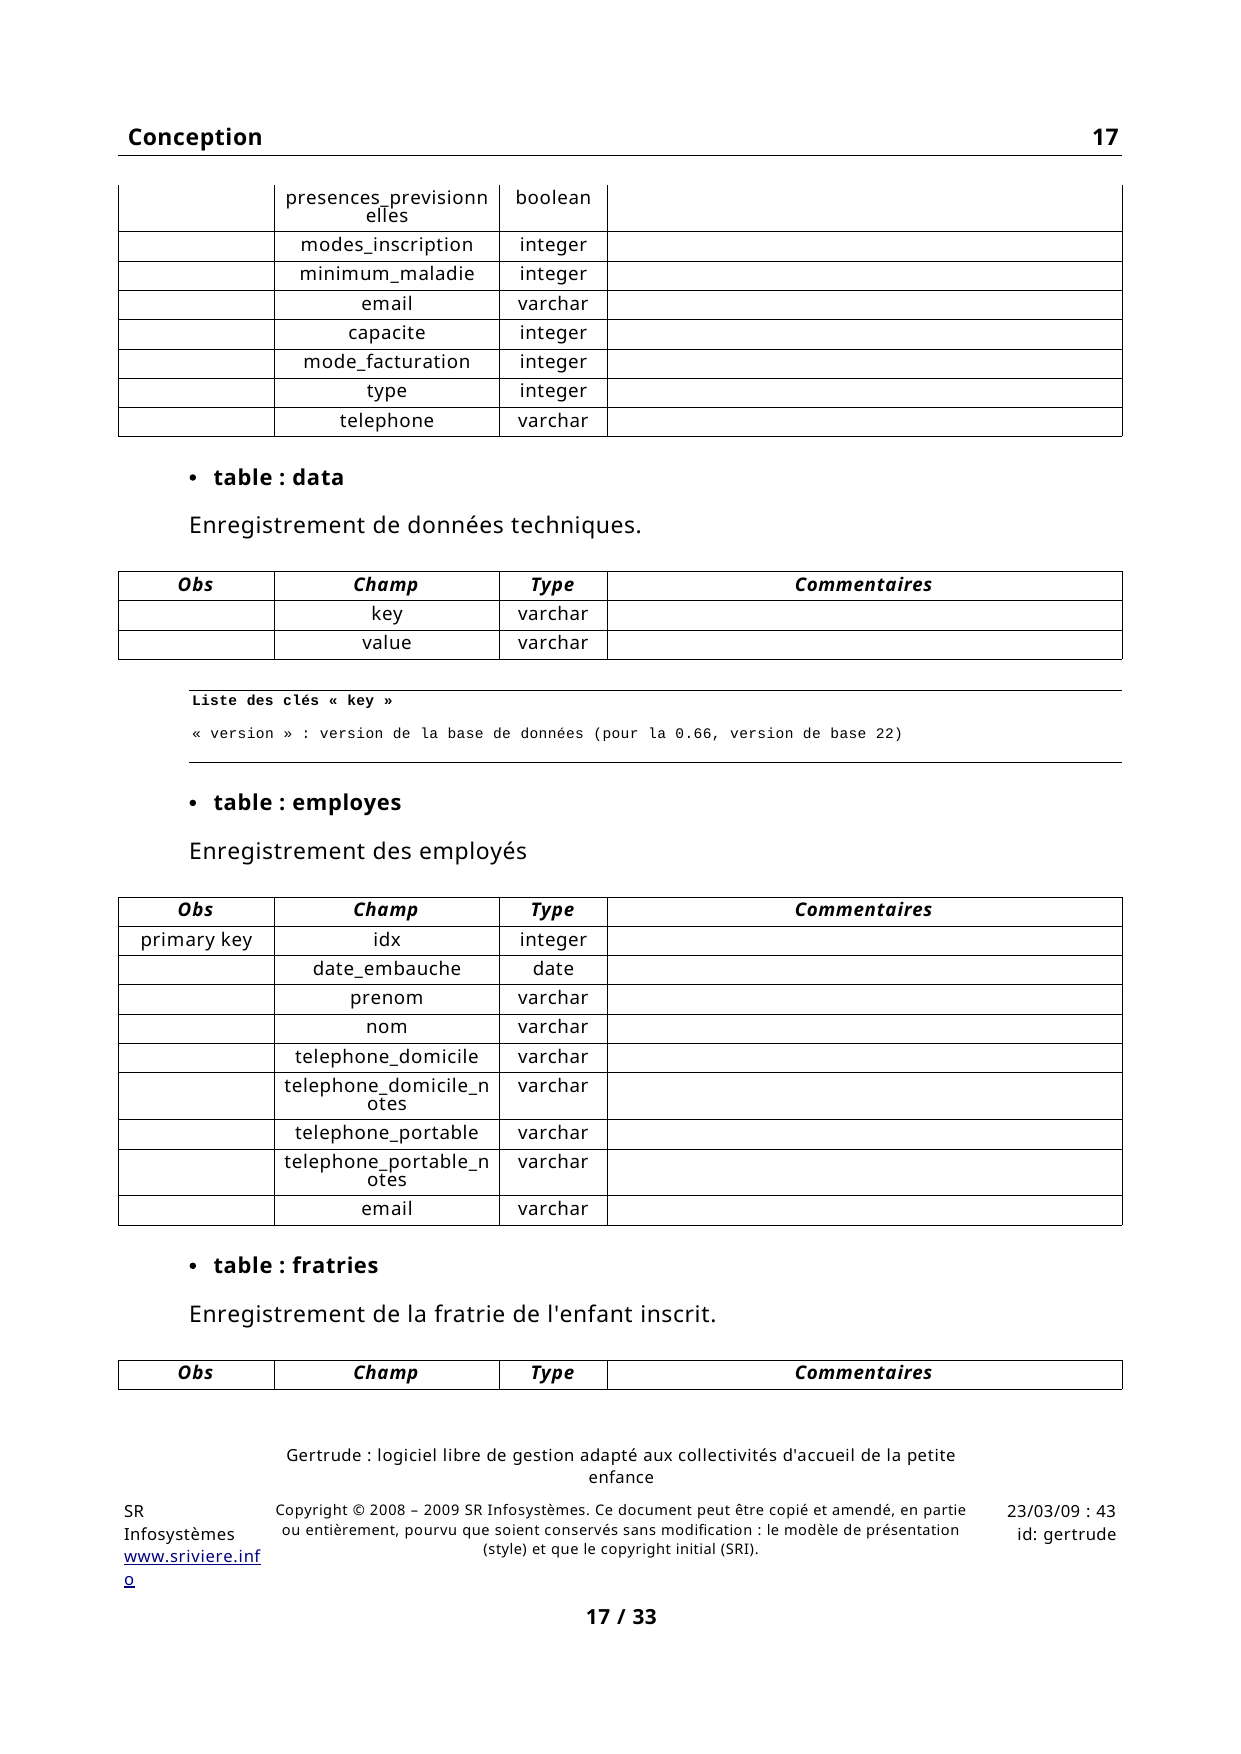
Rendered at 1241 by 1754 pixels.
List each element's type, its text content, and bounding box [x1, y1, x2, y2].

table_cell [119, 320, 274, 349]
table_cell [119, 262, 274, 290]
table_cell [119, 1150, 274, 1195]
table_cell varchar [500, 408, 607, 436]
table_header Obs [119, 572, 274, 600]
table_cell boolean [500, 185, 607, 231]
table_cell [608, 185, 1122, 231]
table_cell [119, 232, 274, 261]
table_cell [608, 1073, 1122, 1119]
table_cell [119, 1073, 274, 1119]
table_cell mode_facturation [275, 350, 499, 378]
table_cell [119, 185, 274, 231]
table_cell type [275, 379, 499, 407]
table_cell integer [500, 379, 607, 407]
table_cell [119, 631, 274, 659]
table_header Obs [119, 1361, 274, 1389]
table_cell telephone_portable_notes [275, 1150, 499, 1195]
table_cell idx [275, 927, 499, 955]
table_cell integer [500, 350, 607, 378]
table_header Commentaires [608, 1361, 1122, 1389]
table_cell [608, 262, 1122, 290]
table_cell [119, 1044, 274, 1072]
table_cell [608, 379, 1122, 407]
text Enregistrement des employés [189, 834, 1122, 866]
table_cell integer [500, 232, 607, 261]
list Liste des clés « key » [189, 691, 1122, 709]
table_header Commentaires [608, 898, 1122, 926]
table_cell [119, 601, 274, 630]
table_cell value [275, 631, 499, 659]
table_cell varchar [500, 1196, 607, 1225]
table_header Champ [275, 572, 499, 600]
table_cell [608, 601, 1122, 630]
text Enregistrement de la fratrie de l'enfant inscrit. [189, 1297, 1122, 1328]
table_cell primary key [119, 927, 274, 955]
table_cell date [500, 956, 607, 984]
table_header Champ [275, 1361, 499, 1389]
table_cell varchar [500, 291, 607, 319]
table_cell telephone_domicile [275, 1044, 499, 1072]
table_header Obs [119, 898, 274, 926]
table_cell varchar [500, 1120, 607, 1149]
table_cell capacite [275, 320, 499, 349]
table_cell [608, 232, 1122, 261]
table_cell integer [500, 262, 607, 290]
table_cell email [275, 291, 499, 319]
table_cell [119, 379, 274, 407]
table_cell [608, 1150, 1122, 1195]
table_cell key [275, 601, 499, 630]
table_cell [608, 1120, 1122, 1149]
table_cell [608, 956, 1122, 984]
table_header Type [500, 1361, 607, 1389]
table_header Type [500, 898, 607, 926]
table_cell varchar [500, 1150, 607, 1195]
table_cell [608, 408, 1122, 436]
table_cell [608, 350, 1122, 378]
table_cell [119, 1120, 274, 1149]
table_cell [119, 291, 274, 319]
list « version » : version de la base de données (pour la 0.66, version de base 22) [189, 723, 1122, 762]
table_cell [608, 927, 1122, 955]
table_cell integer [500, 320, 607, 349]
table_cell integer [500, 927, 607, 955]
table_cell [608, 1044, 1122, 1072]
table_cell [608, 320, 1122, 349]
table_header Type [500, 572, 607, 600]
table_cell telephone_domicile_notes [275, 1073, 499, 1119]
table_cell [119, 408, 274, 436]
table_cell date_embauche [275, 956, 499, 984]
table_cell [608, 631, 1122, 659]
table_cell telephone [275, 408, 499, 436]
text Enregistrement de données techniques. [189, 509, 1122, 540]
table_cell telephone_portable [275, 1120, 499, 1149]
table_cell modes_inscription [275, 232, 499, 261]
table_cell [119, 985, 274, 1014]
table_cell minimum_maladie [275, 262, 499, 290]
table_cell [119, 1196, 274, 1225]
table_cell [119, 350, 274, 378]
table_cell [119, 956, 274, 984]
table_header Commentaires [608, 572, 1122, 600]
table_cell varchar [500, 1015, 607, 1043]
table_cell email [275, 1196, 499, 1225]
subtitle table : fratries [189, 1248, 1122, 1280]
subtitle table : employes [189, 786, 1122, 817]
table_cell presences_previsionnelles [275, 185, 499, 231]
subtitle table : data [189, 460, 1122, 491]
table_cell prenom [275, 985, 499, 1014]
table_cell varchar [500, 1073, 607, 1119]
table_cell varchar [500, 985, 607, 1014]
table_cell varchar [500, 631, 607, 659]
table_cell [608, 1196, 1122, 1225]
table_cell nom [275, 1015, 499, 1043]
table_cell varchar [500, 1044, 607, 1072]
table_cell varchar [500, 601, 607, 630]
table_cell [608, 985, 1122, 1014]
table_header Champ [275, 898, 499, 926]
table_cell [608, 291, 1122, 319]
table_cell [608, 1015, 1122, 1043]
table_cell [119, 1015, 274, 1043]
